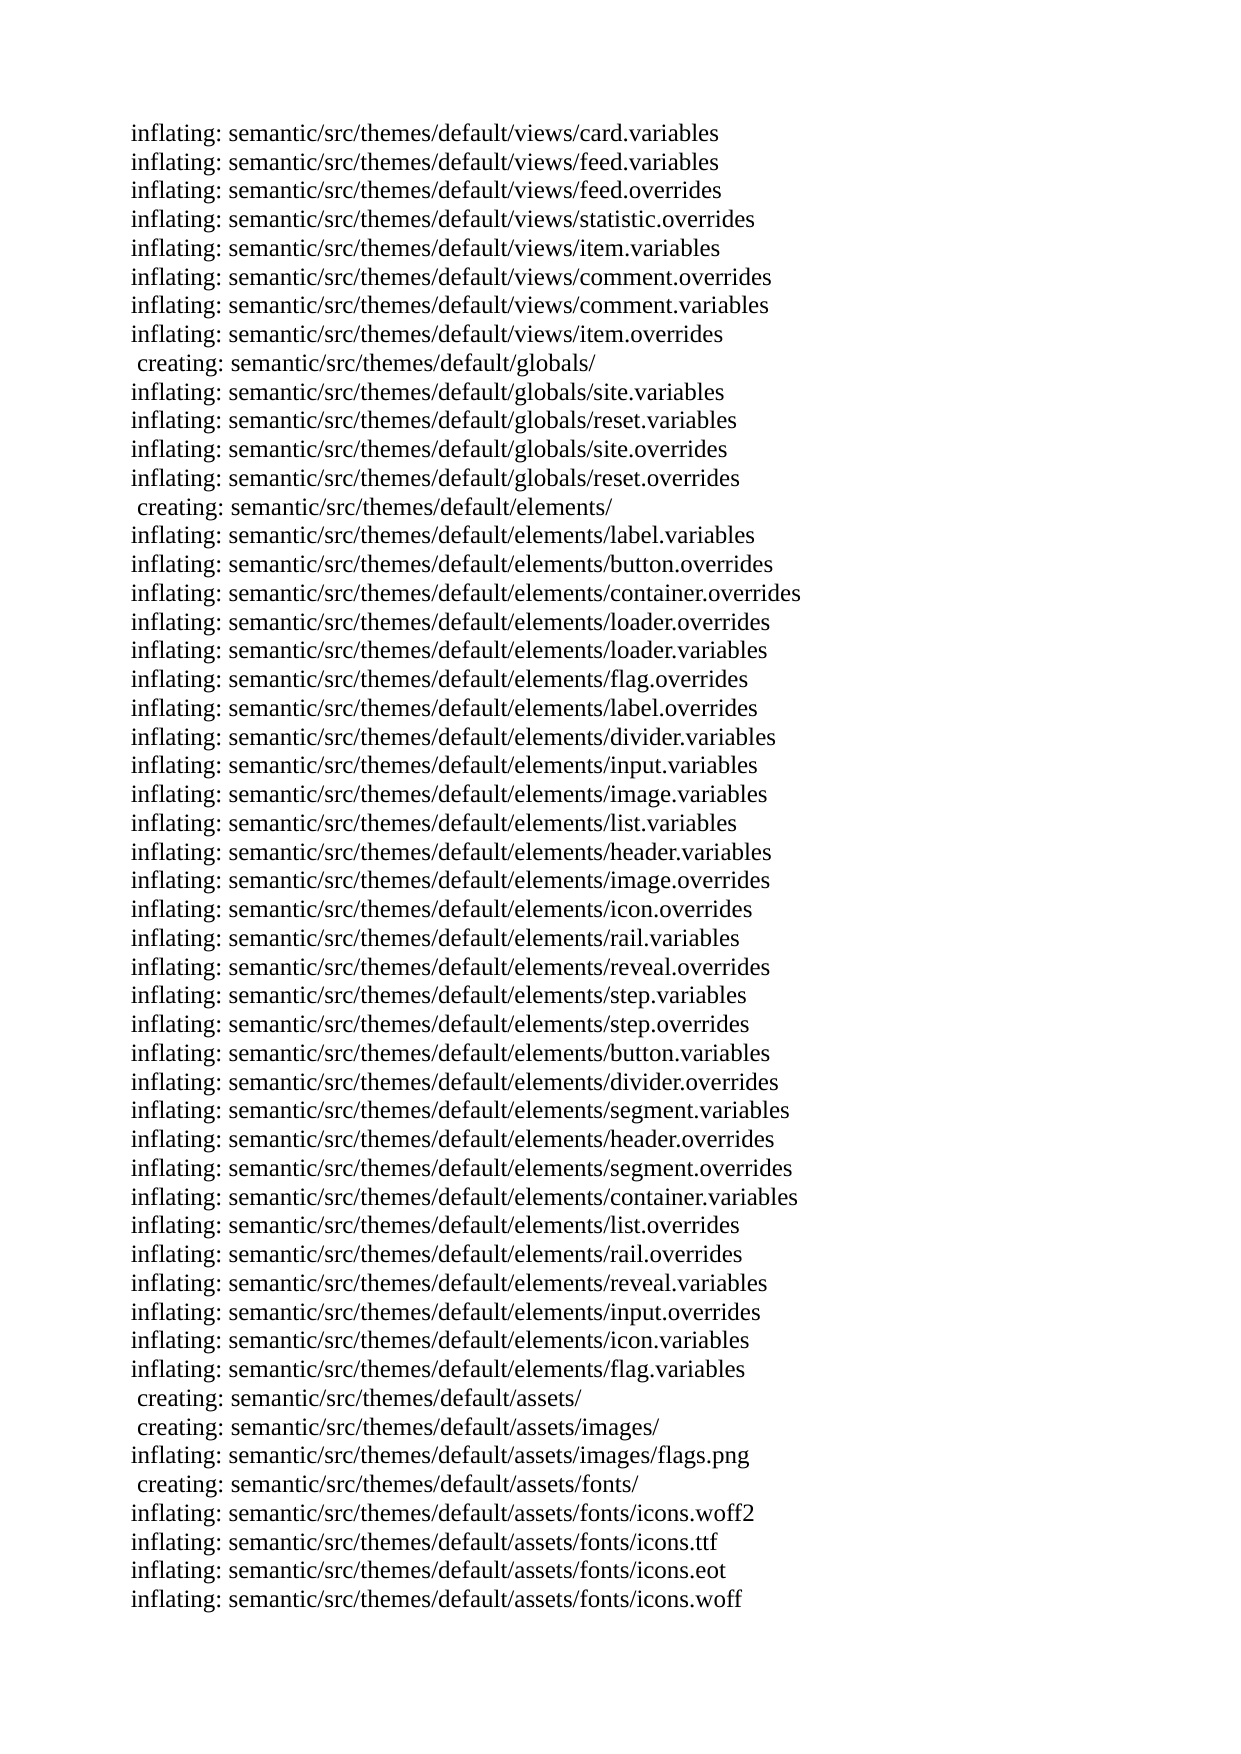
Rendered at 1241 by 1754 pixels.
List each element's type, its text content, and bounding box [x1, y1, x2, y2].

text inflating: semantic/src/themes/default/elements/step.variables [118, 981, 1122, 1009]
text inflating: semantic/src/themes/default/views/item.variables [118, 233, 1122, 262]
text inflating: semantic/src/themes/default/elements/label.variables [118, 521, 1122, 549]
text inflating: semantic/src/themes/default/elements/reveal.overrides [118, 952, 1122, 981]
text inflating: semantic/src/themes/default/elements/segment.variables [118, 1096, 1122, 1124]
text inflating: semantic/src/themes/default/elements/container.variables [118, 1182, 1122, 1211]
text inflating: semantic/src/themes/default/elements/icon.overrides [118, 894, 1122, 923]
text inflating: semantic/src/themes/default/views/card.variables [118, 118, 1122, 147]
text inflating: semantic/src/themes/default/views/feed.overrides [118, 176, 1122, 204]
text inflating: semantic/src/themes/default/views/comment.overrides [118, 262, 1122, 291]
text creating: semantic/src/themes/default/assets/fonts/ [118, 1469, 1122, 1498]
text inflating: semantic/src/themes/default/elements/container.overrides [118, 578, 1122, 607]
text inflating: semantic/src/themes/default/elements/rail.overrides [118, 1239, 1122, 1268]
text inflating: semantic/src/themes/default/elements/flag.overrides [118, 664, 1122, 693]
text creating: semantic/src/themes/default/assets/images/ [118, 1412, 1122, 1441]
text inflating: semantic/src/themes/default/elements/header.overrides [118, 1124, 1122, 1153]
text inflating: semantic/src/themes/default/elements/label.overrides [118, 693, 1122, 722]
text inflating: semantic/src/themes/default/views/feed.variables [118, 147, 1122, 176]
text inflating: semantic/src/themes/default/elements/header.variables [118, 837, 1122, 866]
text inflating: semantic/src/themes/default/elements/segment.overrides [118, 1153, 1122, 1182]
text inflating: semantic/src/themes/default/views/statistic.overrides [118, 204, 1122, 233]
text inflating: semantic/src/themes/default/elements/loader.variables [118, 636, 1122, 664]
text inflating: semantic/src/themes/default/elements/list.overrides [118, 1211, 1122, 1239]
text inflating: semantic/src/themes/default/globals/reset.variables [118, 406, 1122, 434]
text inflating: semantic/src/themes/default/elements/image.overrides [118, 866, 1122, 894]
text inflating: semantic/src/themes/default/assets/fonts/icons.eot [118, 1556, 1122, 1584]
text inflating: semantic/src/themes/default/elements/divider.variables [118, 722, 1122, 751]
text inflating: semantic/src/themes/default/elements/reveal.variables [118, 1268, 1122, 1297]
text creating: semantic/src/themes/default/assets/ [118, 1383, 1122, 1412]
text inflating: semantic/src/themes/default/elements/button.overrides [118, 549, 1122, 578]
text inflating: semantic/src/themes/default/elements/loader.overrides [118, 607, 1122, 636]
text inflating: semantic/src/themes/default/elements/button.variables [118, 1038, 1122, 1067]
text inflating: semantic/src/themes/default/elements/input.variables [118, 751, 1122, 779]
text inflating: semantic/src/themes/default/globals/site.overrides [118, 434, 1122, 463]
text inflating: semantic/src/themes/default/assets/fonts/icons.woff2 [118, 1498, 1122, 1527]
text inflating: semantic/src/themes/default/elements/input.overrides [118, 1297, 1122, 1326]
text inflating: semantic/src/themes/default/globals/reset.overrides [118, 463, 1122, 492]
text inflating: semantic/src/themes/default/elements/flag.variables [118, 1354, 1122, 1383]
text inflating: semantic/src/themes/default/elements/list.variables [118, 808, 1122, 837]
text inflating: semantic/src/themes/default/elements/rail.variables [118, 923, 1122, 952]
text creating: semantic/src/themes/default/elements/ [118, 492, 1122, 521]
text inflating: semantic/src/themes/default/views/comment.variables [118, 291, 1122, 319]
text inflating: semantic/src/themes/default/elements/image.variables [118, 779, 1122, 808]
text inflating: semantic/src/themes/default/assets/fonts/icons.woff [118, 1584, 1122, 1613]
text inflating: semantic/src/themes/default/assets/fonts/icons.ttf [118, 1527, 1122, 1556]
text inflating: semantic/src/themes/default/elements/step.overrides [118, 1009, 1122, 1038]
text inflating: semantic/src/themes/default/elements/divider.overrides [118, 1067, 1122, 1096]
text inflating: semantic/src/themes/default/views/item.overrides [118, 319, 1122, 348]
text creating: semantic/src/themes/default/globals/ [118, 348, 1122, 377]
text inflating: semantic/src/themes/default/globals/site.variables [118, 377, 1122, 406]
text inflating: semantic/src/themes/default/elements/icon.variables [118, 1326, 1122, 1354]
text inflating: semantic/src/themes/default/assets/images/flags.png [118, 1441, 1122, 1469]
